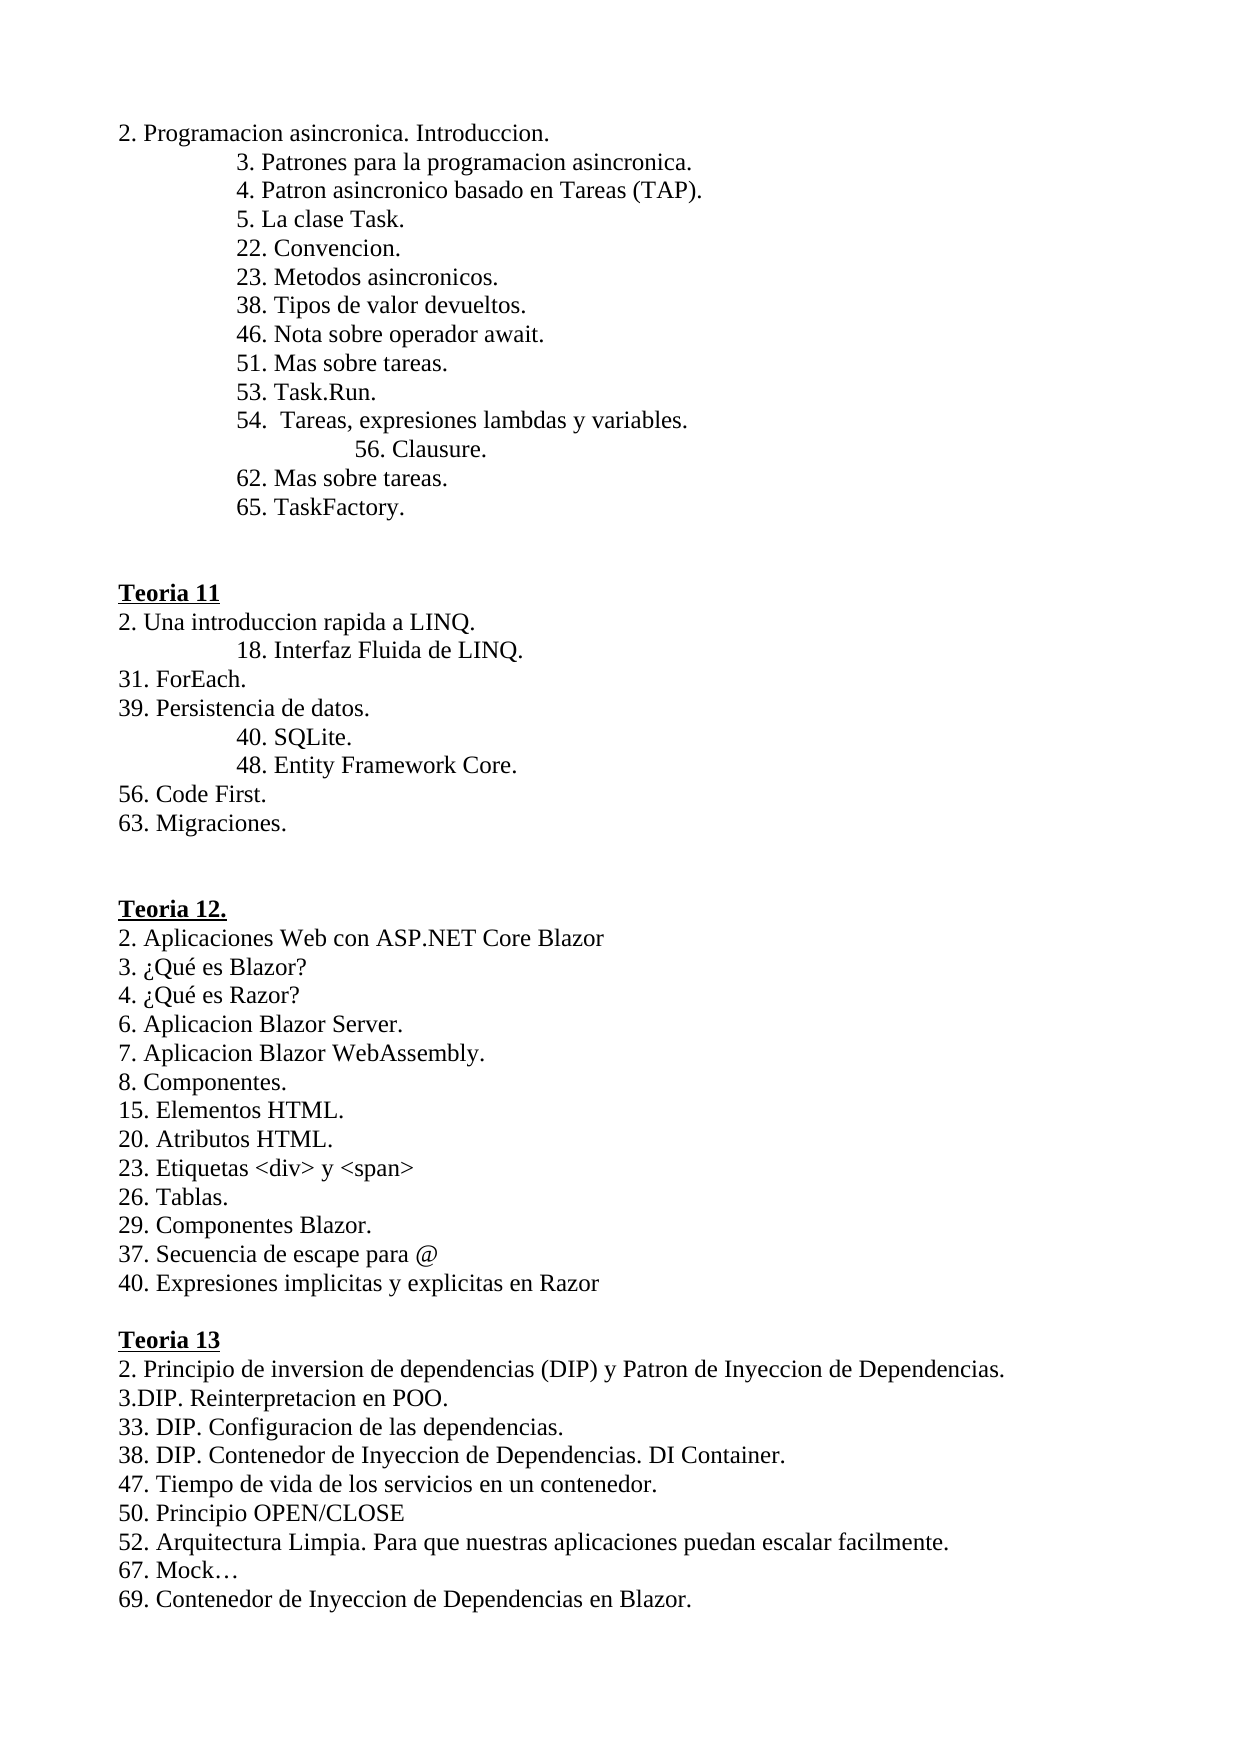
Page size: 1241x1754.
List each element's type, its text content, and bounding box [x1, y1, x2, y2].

text 50. Principio OPEN/CLOSE [118, 1498, 1122, 1527]
text 4. Patron asincronico basado en Tareas (TAP). [118, 176, 1122, 204]
text 51. Mas sobre tareas. [118, 348, 1122, 377]
text 63. Migraciones. [118, 808, 1122, 837]
text 6. Aplicacion Blazor Server. [118, 1009, 1122, 1038]
text 48. Entity Framework Core. [118, 751, 1122, 779]
text 8. Componentes. [118, 1067, 1122, 1096]
text 52. Arquitectura Limpia. Para que nuestras aplicaciones puedan escalar facilmente. [118, 1527, 1122, 1556]
text 2. Una introduccion rapida a LINQ. [118, 607, 1122, 636]
text 18. Interfaz Fluida de LINQ. [118, 636, 1122, 664]
text 3. ¿Qué es Blazor? [118, 952, 1122, 981]
text 2. Principio de inversion de dependencias (DIP) y Patron de Inyeccion de Dependencias. [118, 1354, 1122, 1383]
text 4. ¿Qué es Razor? [118, 981, 1122, 1009]
text Teoria 13 [118, 1326, 1122, 1354]
text 29. Componentes Blazor. [118, 1211, 1122, 1239]
text 2. Programacion asincronica. Introduccion. [118, 118, 1122, 147]
text 3. Patrones para la programacion asincronica. [118, 147, 1122, 176]
text 2. Aplicaciones Web con ASP.NET Core Blazor [118, 923, 1122, 952]
text 40. SQLite. [118, 722, 1122, 751]
text 38. Tipos de valor devueltos. [118, 291, 1122, 319]
text Teoria 11 [118, 578, 1122, 607]
text 33. DIP. Configuracion de las dependencias. [118, 1412, 1122, 1441]
text 69. Contenedor de Inyeccion de Dependencias en Blazor. [118, 1584, 1122, 1613]
text 56. Code First. [118, 779, 1122, 808]
text 26. Tablas. [118, 1182, 1122, 1211]
text 37. Secuencia de escape para @ [118, 1239, 1122, 1268]
text 67. Mock… [118, 1556, 1122, 1584]
text 20. Atributos HTML. [118, 1124, 1122, 1153]
text 47. Tiempo de vida de los servicios en un contenedor. [118, 1469, 1122, 1498]
text 3.DIP. Reinterpretacion en POO. [118, 1383, 1122, 1412]
text 15. Elementos HTML. [118, 1096, 1122, 1124]
text 54. Tareas, expresiones lambdas y variables. [118, 406, 1122, 434]
text 7. Aplicacion Blazor WebAssembly. [118, 1038, 1122, 1067]
text 56. Clausure. [118, 434, 1122, 463]
text 23. Metodos asincronicos. [118, 262, 1122, 291]
text 39. Persistencia de datos. [118, 693, 1122, 722]
text 62. Mas sobre tareas. [118, 463, 1122, 492]
text 65. TaskFactory. [118, 492, 1122, 521]
text 40. Expresiones implicitas y explicitas en Razor [118, 1268, 1122, 1297]
text Teoria 12. [118, 894, 1122, 923]
text 53. Task.Run. [118, 377, 1122, 406]
text 22. Convencion. [118, 233, 1122, 262]
text 38. DIP. Contenedor de Inyeccion de Dependencias. DI Container. [118, 1441, 1122, 1469]
text 5. La clase Task. [118, 204, 1122, 233]
text 46. Nota sobre operador await. [118, 319, 1122, 348]
text 23. Etiquetas <div> y <span> [118, 1153, 1122, 1182]
text 31. ForEach. [118, 664, 1122, 693]
